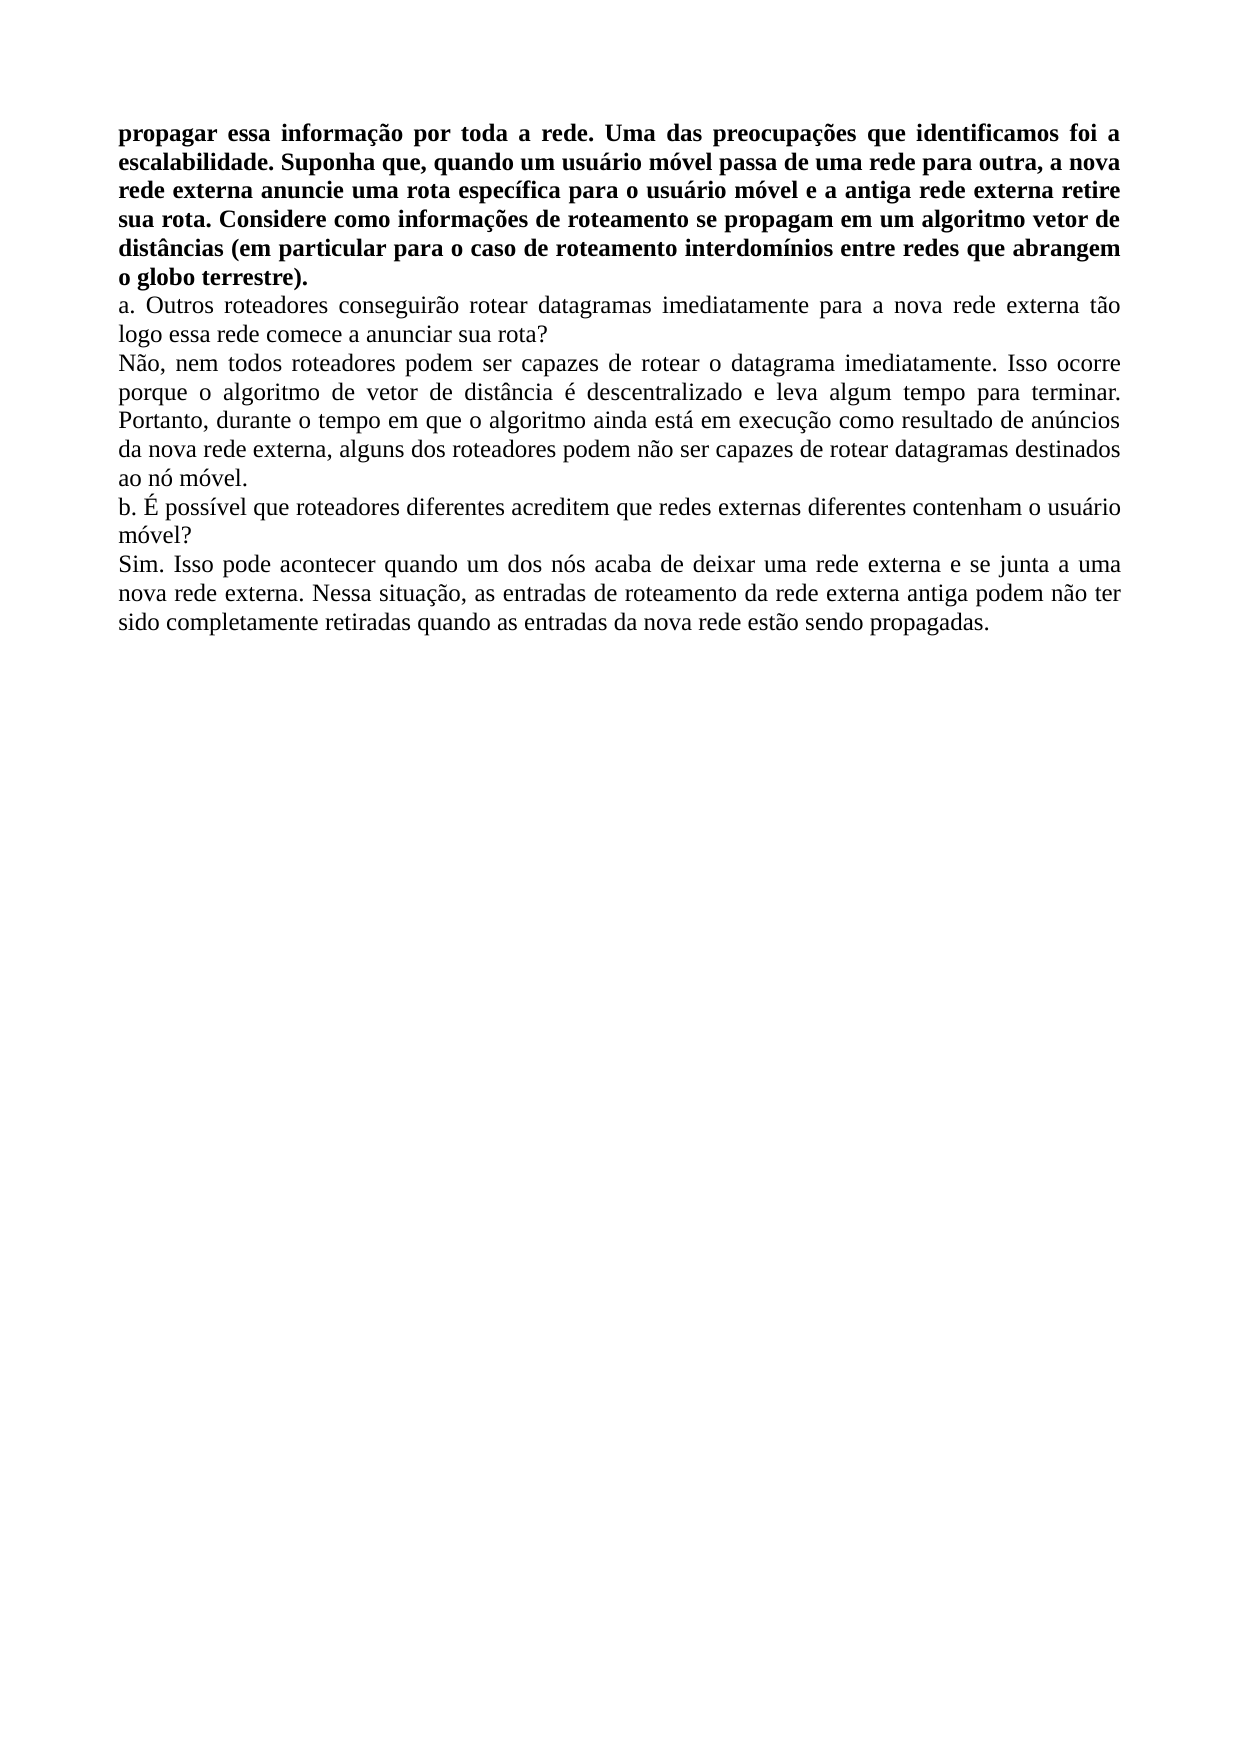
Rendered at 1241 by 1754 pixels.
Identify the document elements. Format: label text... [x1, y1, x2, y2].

text a. Outros roteadores conseguirão rotear datagramas imediatamente para a nova rede externa tão logo essa rede comece a anunciar sua rota? [118, 291, 1122, 348]
text Sim. Isso pode acontecer quando um dos nós acaba de deixar uma rede externa e se junta a uma nova rede externa. Nessa situação, as entradas de roteamento da rede externa antiga podem não ter sido completamente retiradas quando as entradas da nova rede estão sendo propagadas. [118, 549, 1122, 636]
text propagar essa informação por toda a rede. Uma das preocupações que identificamos foi a escalabilidade. Suponha que, quando um usuário móvel passa de uma rede para outra, a nova rede externa anuncie uma rota específica para o usuário móvel e a antiga rede externa retire sua rota. Considere como informações de roteamento se propagam em um algoritmo vetor de distâncias (em particular para o caso de roteamento interdomínios entre redes que abrangem o globo terrestre). [118, 118, 1122, 291]
text Não, nem todos roteadores podem ser capazes de rotear o datagrama imediatamente. Isso ocorre porque o algoritmo de vetor de distância é descentralizado e leva algum tempo para terminar. Portanto, durante o tempo em que o algoritmo ainda está em execução como resultado de anúncios da nova rede externa, alguns dos roteadores podem não ser capazes de rotear datagramas destinados ao nó móvel. [118, 348, 1122, 492]
text b. É possível que roteadores diferentes acreditem que redes externas diferentes contenham o usuário móvel? [118, 492, 1122, 549]
